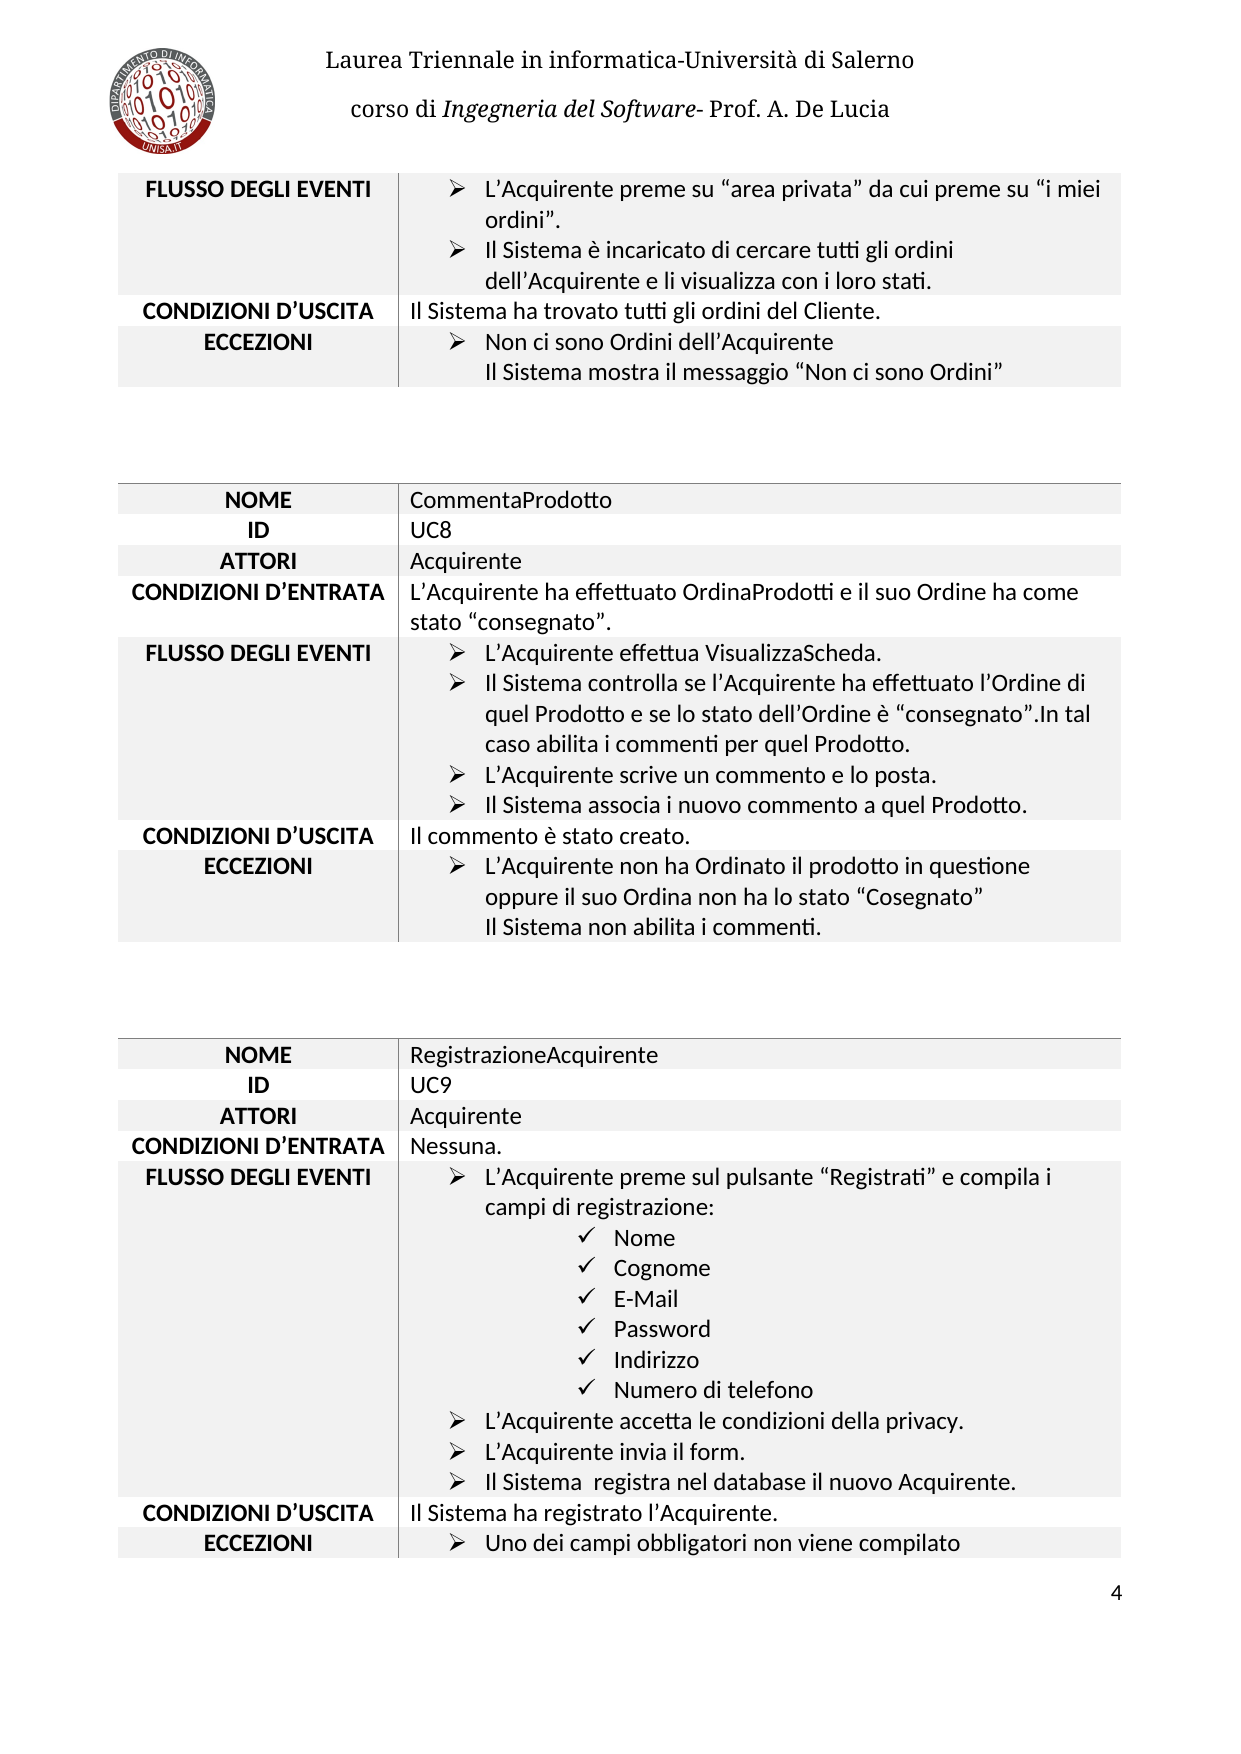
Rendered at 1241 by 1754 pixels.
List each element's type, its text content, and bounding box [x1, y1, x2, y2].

table_cell L’Acquirente non ha Ordinato il prodotto in questione oppure il suo Ordina non ha lo stato “Cosegnato” Il Sistema non abilita i commenti. [399, 850, 1121, 942]
table_cell flusso degli eventi [118, 1161, 398, 1497]
table_cell ID [118, 1070, 398, 1100]
table_cell L’Acquirente preme su “area privata” da cui preme su “i miei ordini”. Il Sistema è incaricato di cercare tutti gli ordini dell’Acquirente e li visualizza con i loro stati. [399, 173, 1121, 295]
table_cell UC9 [399, 1070, 1121, 1100]
table_cell Attori [118, 1100, 398, 1131]
table_header NOME [118, 1039, 398, 1069]
table_cell condizioni d’uscita [118, 1497, 398, 1527]
table_cell ECCEZIONI [118, 1527, 398, 1558]
table_cell Il Sistema ha registrato l’Acquirente. [399, 1497, 1121, 1527]
table_cell condizioni d’uscita [118, 820, 398, 850]
table_cell L’Acquirente effettua VisualizzaScheda. Il Sistema controlla se l’Acquirente ha effettuato l’Ordine di quel Prodotto e se lo stato dell’Ordine è “consegnato”.In tal caso abilita i commenti per quel Prodotto. L’Acquirente scrive un commento e lo posta. Il Sistema associa i nuovo commento a quel Prodotto. [399, 637, 1121, 820]
table_cell Uno dei campi obbligatori non viene compilato [399, 1527, 1121, 1558]
table_cell ECCEZIONI [118, 850, 398, 942]
table_header CommentaProdotto [399, 484, 1121, 514]
table_cell L’Acquirente preme sul pulsante “Registrati” e compila i campi di registrazione: Nome Cognome E-Mail Password Indirizzo Numero di telefono L’Acquirente accetta le condizioni della privacy. L’Acquirente invia il form. Il Sistema registra nel database il nuovo Acquirente. [399, 1161, 1121, 1497]
table_cell Acquirente [399, 545, 1121, 576]
table_cell Condizioni d’entrata [118, 1131, 398, 1161]
table_cell Attori [118, 545, 398, 576]
table_cell Nessuna. [399, 1131, 1121, 1161]
table_cell ECCEZIONI [118, 326, 398, 387]
table_cell L’Acquirente ha effettuato OrdinaProdotti e il suo Ordine ha come stato “consegnato”. [399, 576, 1121, 637]
table_cell flusso degli eventi [118, 173, 398, 295]
table_cell UC8 [399, 515, 1121, 545]
table_header NOME [118, 484, 398, 514]
table_cell Il commento è stato creato. [399, 820, 1121, 850]
table_cell Il Sistema ha trovato tutti gli ordini del Cliente. [399, 295, 1121, 326]
table_cell Condizioni d’entrata [118, 576, 398, 637]
table_cell ID [118, 515, 398, 545]
table_cell condizioni d’uscita [118, 295, 398, 326]
table_cell flusso degli eventi [118, 637, 398, 820]
table_cell Acquirente [399, 1100, 1121, 1131]
table_header RegistrazioneAcquirente [399, 1039, 1121, 1069]
table_cell Non ci sono Ordini dell’Acquirente Il Sistema mostra il messaggio “Non ci sono Ordini” [399, 326, 1121, 387]
